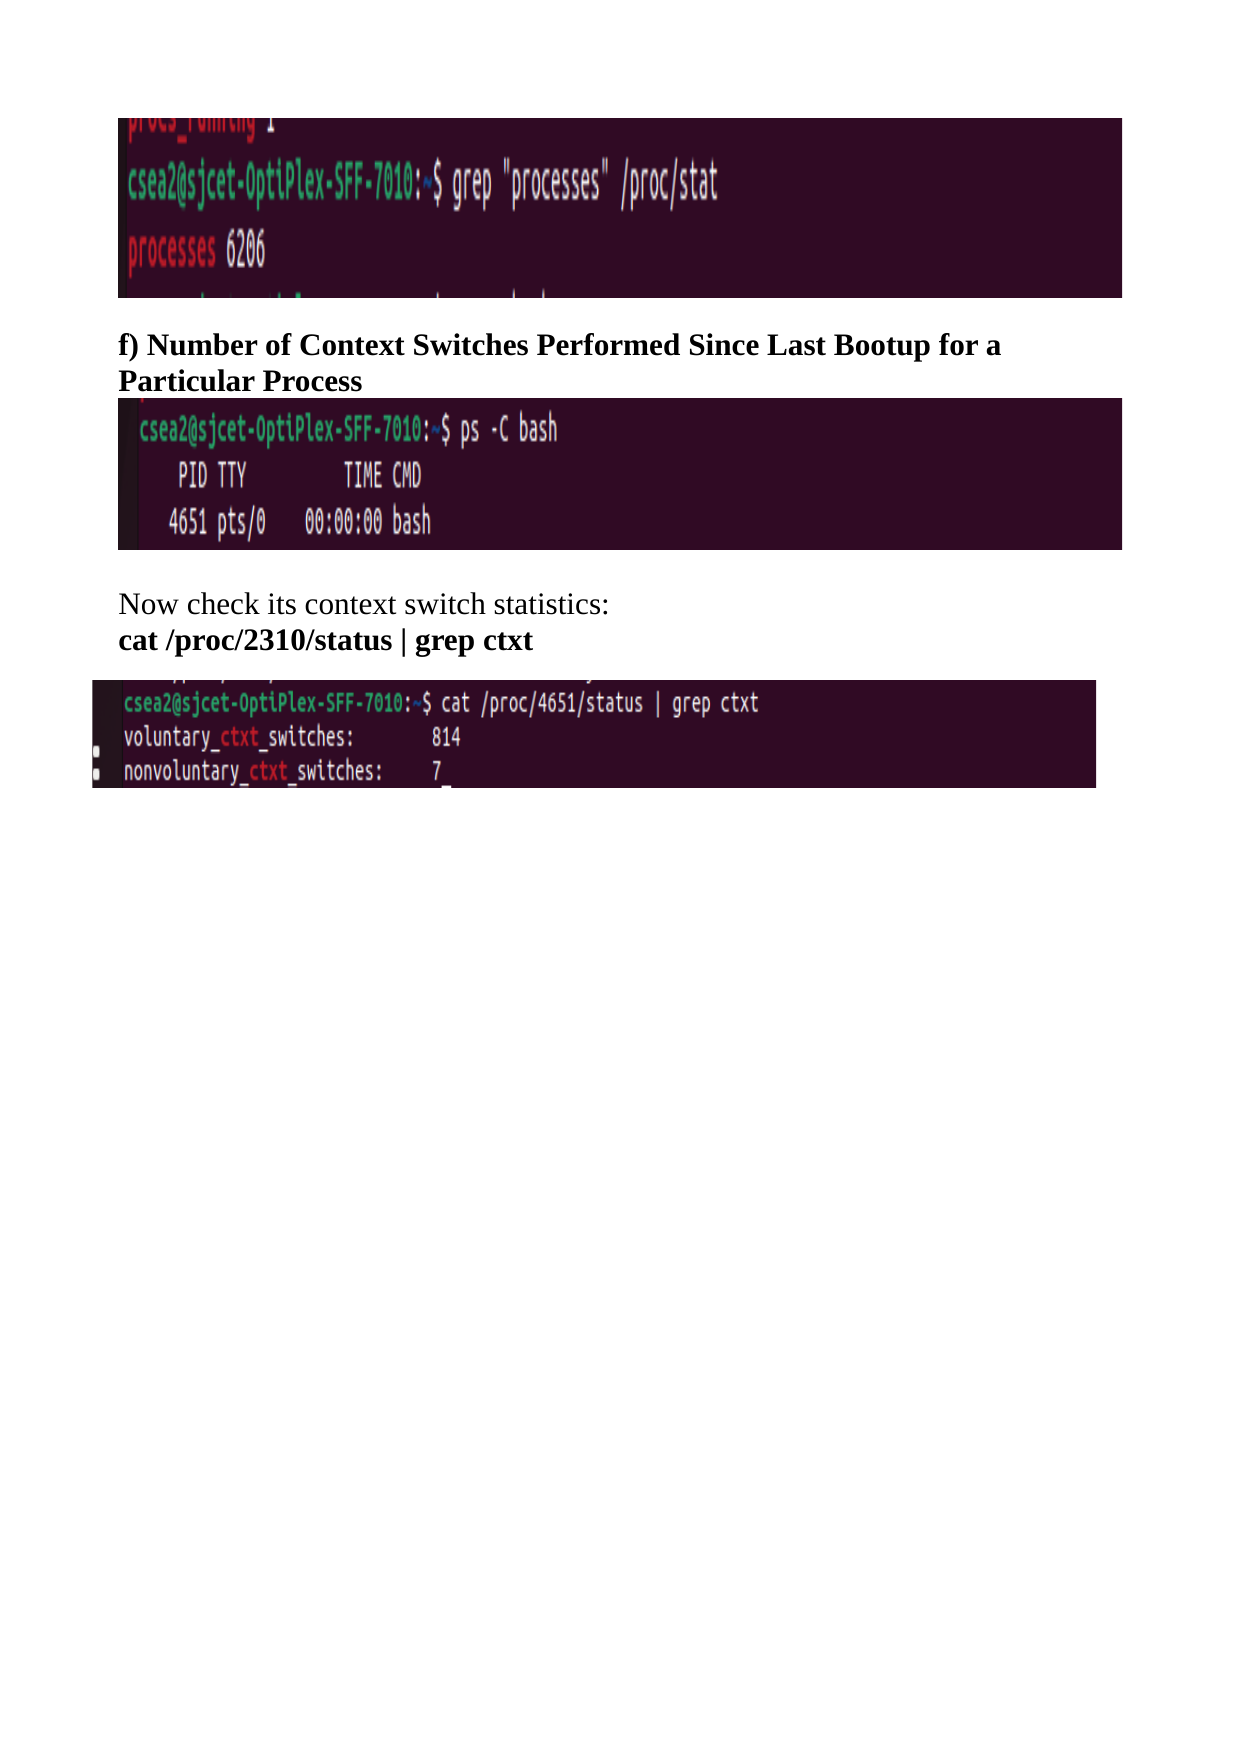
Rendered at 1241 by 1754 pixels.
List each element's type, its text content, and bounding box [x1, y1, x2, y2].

picture [118, 398, 1123, 550]
picture [92, 680, 1097, 788]
text cat /proc/2310/status | grep ctxt [118, 622, 1122, 657]
text f) Number of Context Switches Performed Since Last Bootup for a Particular Process [118, 327, 1122, 398]
text Now check its context switch statistics: [118, 586, 1122, 622]
picture [118, 118, 1123, 298]
